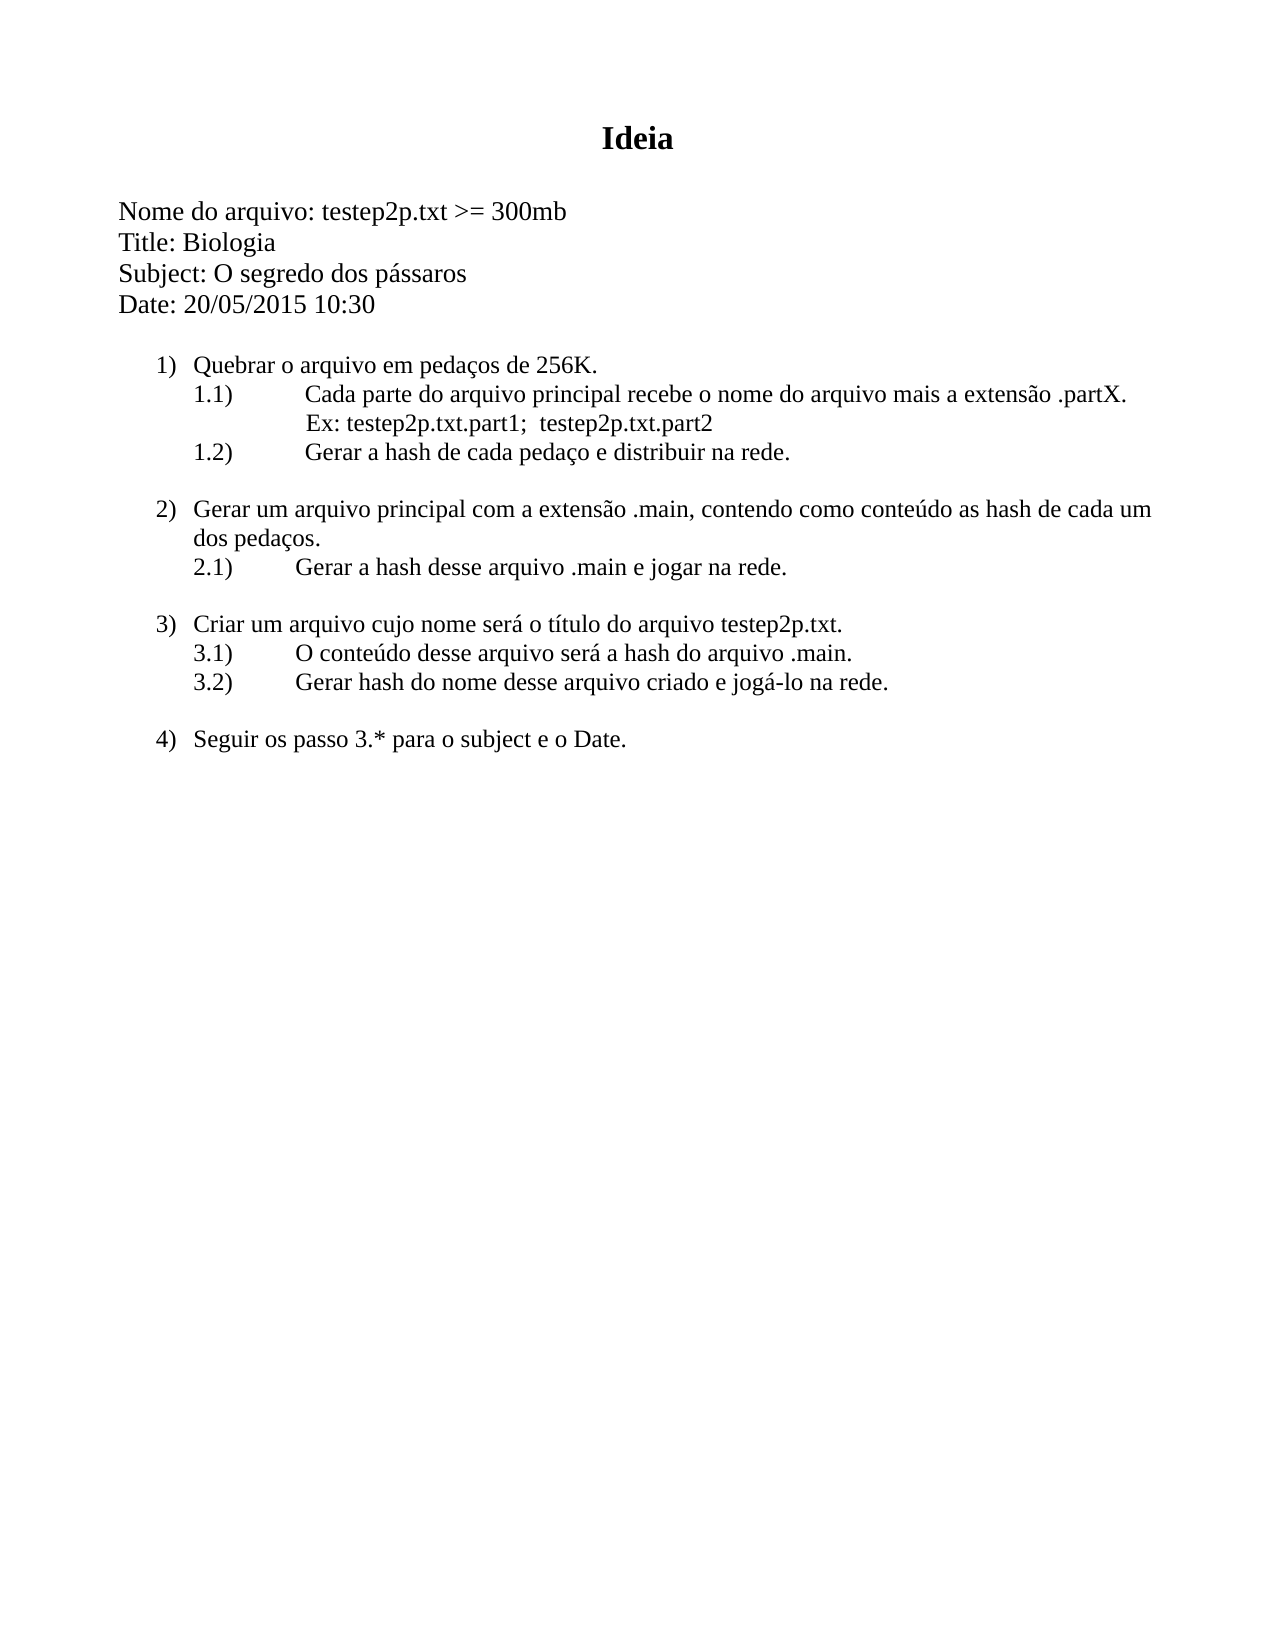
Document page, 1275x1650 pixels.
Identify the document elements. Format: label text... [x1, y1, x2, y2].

list Gerar um arquivo principal com a extensão .main, contendo como conteúdo as hash de cada um dos pedaços. [156, 494, 1157, 552]
list 3.1) O conteúdo desse arquivo será a hash do arquivo .main. [156, 638, 1157, 667]
list 3.2) Gerar hash do nome desse arquivo criado e jogá-lo na rede. [156, 667, 1157, 696]
text Title: Biologia [118, 226, 1157, 257]
text Nome do arquivo: testep2p.txt >= 300mb [118, 195, 1157, 226]
list Quebrar o arquivo em pedaços de 256K. [156, 351, 1157, 379]
list Ex: testep2p.txt.part1; testep2p.txt.part2 [268, 408, 1157, 437]
list Gerar a hash de cada pedaço e distribuir na rede. [193, 437, 1157, 466]
text Date: 20/05/2015 10:30 [118, 288, 1157, 319]
text Subject: O segredo dos pássaros [118, 257, 1157, 288]
list Criar um arquivo cujo nome será o título do arquivo testep2p.txt. [156, 609, 1157, 638]
list 2.1) Gerar a hash desse arquivo .main e jogar na rede. [156, 552, 1157, 581]
text Ideia [118, 118, 1157, 156]
list Cada parte do arquivo principal recebe o nome do arquivo mais a extensão .partX. [193, 379, 1157, 408]
list Seguir os passo 3.* para o subject e o Date. [156, 724, 1157, 753]
